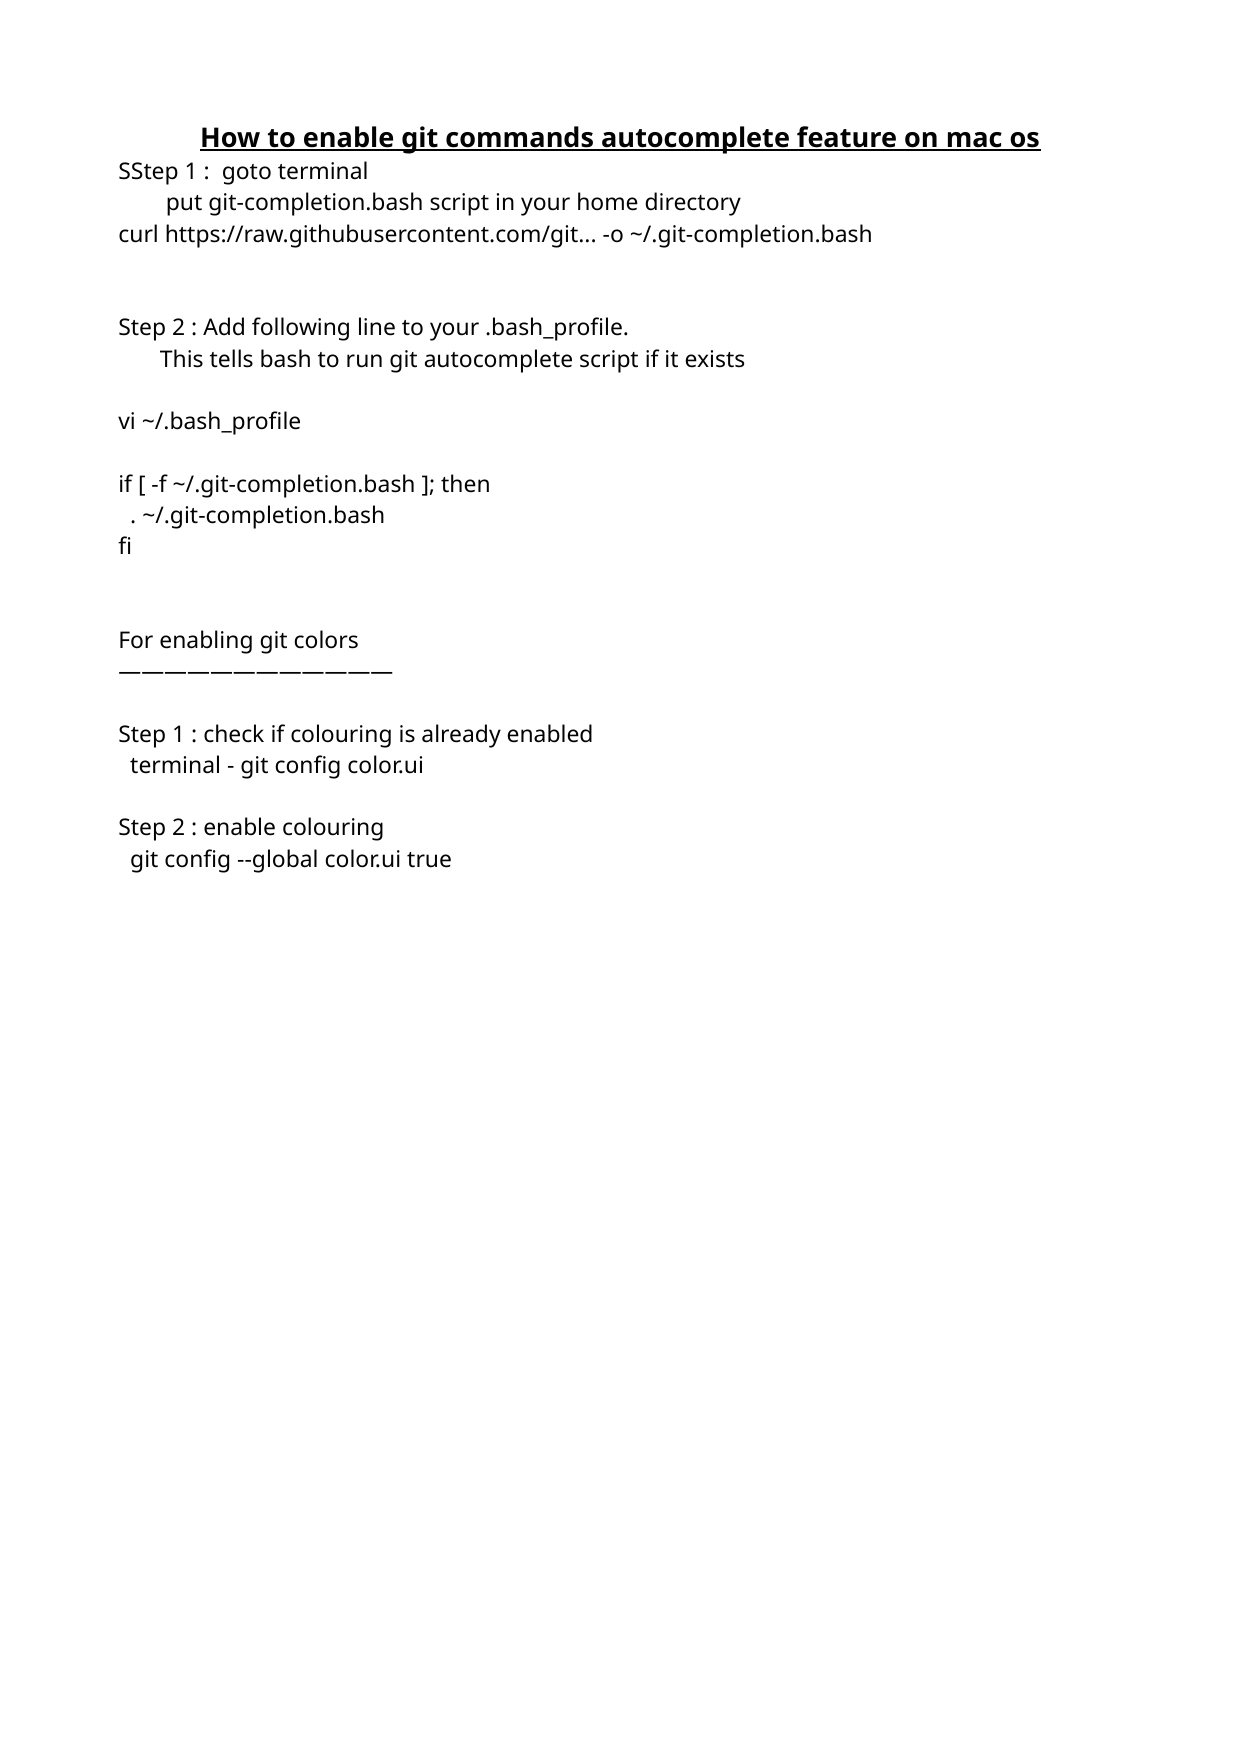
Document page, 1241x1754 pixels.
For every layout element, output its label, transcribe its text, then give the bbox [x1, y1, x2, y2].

text Step 2 : enable colouring [118, 811, 1122, 842]
text vi ~/.bash_profile [118, 405, 1122, 436]
text git config --global color.ui true [118, 842, 1122, 874]
text ———————————— [118, 655, 1122, 686]
text How to enable git commands autocomplete feature on mac os [118, 118, 1122, 155]
text Step 2 : Add following line to your .bash_profile. [118, 311, 1122, 342]
text put git-completion.bash script in your home directory [118, 186, 1122, 217]
text . ~/.git-completion.bash [118, 499, 1122, 530]
text terminal - git config color.ui [118, 749, 1122, 780]
text SStep 1 : goto terminal [118, 155, 1122, 186]
text if [ -f ~/.git-completion.bash ]; then [118, 467, 1122, 499]
text fi [118, 530, 1122, 561]
text For enabling git colors [118, 624, 1122, 655]
text Step 1 : check if colouring is already enabled [118, 717, 1122, 749]
text curl https://raw.githubusercontent.com/git... -o ~/.git-completion.bash [118, 217, 1122, 249]
text This tells bash to run git autocomplete script if it exists [118, 342, 1122, 374]
